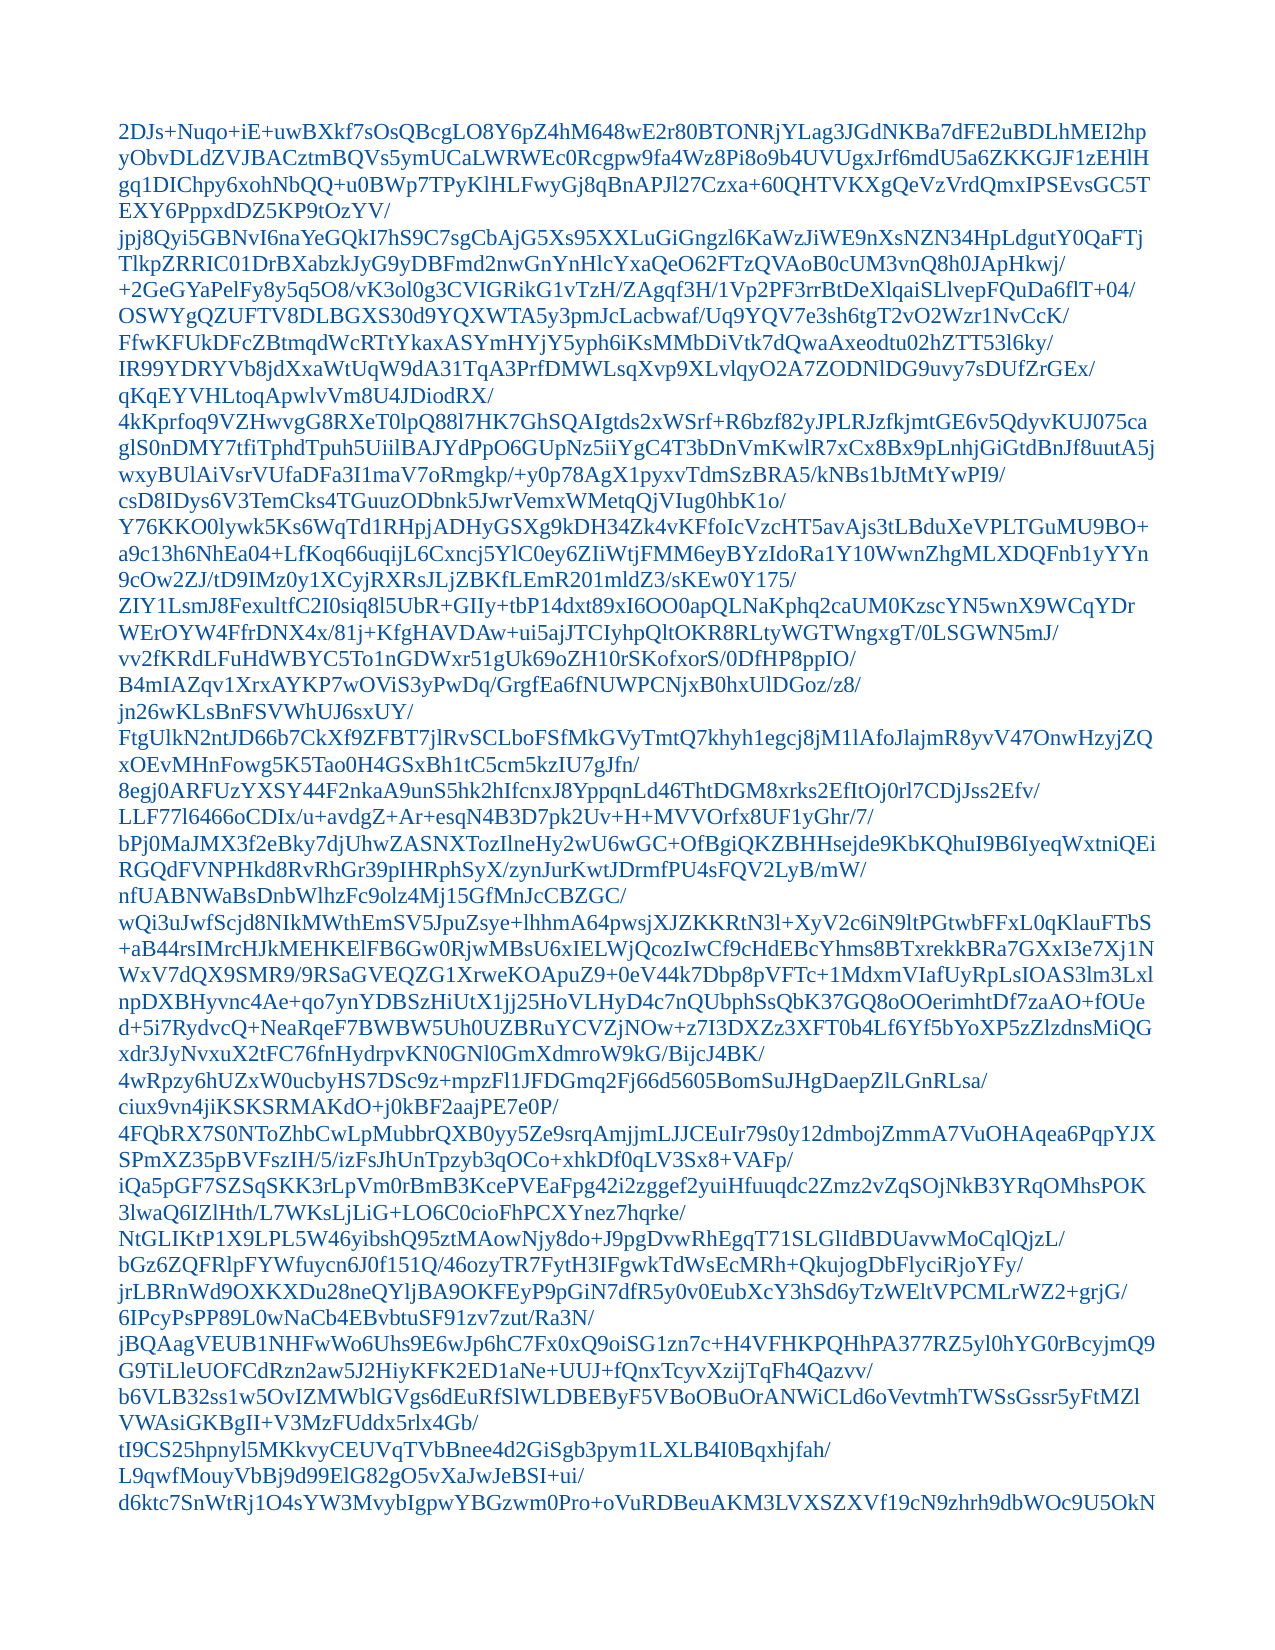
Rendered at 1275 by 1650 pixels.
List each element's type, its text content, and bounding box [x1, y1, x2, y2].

text 2DJs+Nuqo+iE+uwBXkf7sOsQBcgLO8Y6pZ4hM648wE2r80BTONRjYLag3JGdNKBa7dFE2uBDLhMEI2hpyObvDLdZVJBACztmBQVs5ymUCaLWRWEc0Rcgpw9fa4Wz8Pi8o9b4UVUgxJrf6mdU5a6ZKKGJF1zEHlHgq1DIChpy6xohNbQQ+u0BWp7TPyKlHLFwyGj8qBnAPJl27Czxa+60QHTVKXgQeVzVrdQmxIPSEvsGC5TEXY6PppxdDZ5KP9tOzYV/jpj8Qyi5GBNvI6naYeGQkI7hS9C7sgCbAjG5Xs95XXLuGiGngzl6KaWzJiWE9nXsNZN34HpLdgutY0QaFTjTlkpZRRIC01DrBXabzkJyG9yDBFmd2nwGnYnHlcYxaQeO62FTzQVAoB0cUM3vnQ8h0JApHkwj/+2GeGYaPelFy8y5q5O8/vK3ol0g3CVIGRikG1vTzH/ZAgqf3H/1Vp2PF3rrBtDeXlqaiSLlvepFQuDa6flT+04/OSWYgQZUFTV8DLBGXS30d9YQXWTA5y3pmJcLacbwaf/Uq9YQV7e3sh6tgT2vO2Wzr1NvCcK/FfwKFUkDFcZBtmqdWcRTtYkaxASYmHYjY5yph6iKsMMbDiVtk7dQwaAxeodtu02hZTT53l6ky/IR99YDRYVb8jdXxaWtUqW9dA31TqA3PrfDMWLsqXvp9XLvlqyO2A7ZODNlDG9uvy7sDUfZrGEx/qKqEYVHLtoqApwlvVm8U4JDiodRX/4kKprfoq9VZHwvgG8RXeT0lpQ88l7HK7GhSQAIgtds2xWSrf+R6bzf82yJPLRJzfkjmtGE6v5QdyvKUJ075caglS0nDMY7tfiTphdTpuh5UiilBAJYdPpO6GUpNz5iiYgC4T3bDnVmKwlR7xCx8Bx9pLnhjGiGtdBnJf8uutA5jwxyBUlAiVsrVUfaDFa3I1maV7oRmgkp/+y0p78AgX1pyxvTdmSzBRA5/kNBs1bJtMtYwPI9/csD8IDys6V3TemCks4TGuuzODbnk5JwrVemxWMetqQjVIug0hbK1o/Y76KKO0lywk5Ks6WqTd1RHpjADHyGSXg9kDH34Zk4vKFfoIcVzcHT5avAjs3tLBduXeVPLTGuMU9BO+a9c13h6NhEa04+LfKoq66uqijL6Cxncj5YlC0ey6ZIiWtjFMM6eyBYzIdoRa1Y10WwnZhgMLXDQFnb1yYYn9cOw2ZJ/tD9IMz0y1XCyjRXRsJLjZBKfLEmR201mldZ3/sKEw0Y175/ZIY1LsmJ8FexultfC2I0siq8l5UbR+GIIy+tbP14dxt89xI6OO0apQLNaKphq2caUM0KzscYN5wnX9WCqYDrWErOYW4FfrDNX4x/81j+KfgHAVDAw+ui5ajJTCIyhpQltOKR8RLtyWGTWngxgT/0LSGWN5mJ/vv2fKRdLFuHdWBYC5To1nGDWxr51gUk69oZH10rSKofxorS/0DfHP8ppIO/B4mIAZqv1XrxAYKP7wOViS3yPwDq/GrgfEa6fNUWPCNjxB0hxUlDGoz/z8/jn26wKLsBnFSVWhUJ6sxUY/FtgUlkN2ntJD66b7CkXf9ZFBT7jlRvSCLboFSfMkGVyTmtQ7khyh1egcj8jM1lAfoJlajmR8yvV47OnwHzyjZQxOEvMHnFowg5K5Tao0H4GSxBh1tC5cm5kzIU7gJfn/8egj0ARFUzYXSY44F2nkaA9unS5hk2hIfcnxJ8YppqnLd46ThtDGM8xrks2EfItOj0rl7CDjJss2Efv/LLF77l6466oCDIx/u+avdgZ+Ar+esqN4B3D7pk2Uv+H+MVVOrfx8UF1yGhr/7/bPj0MaJMX3f2eBky7djUhwZASNXTozIlneHy2wU6wGC+OfBgiQKZBHHsejde9KbKQhuI9B6IyeqWxtniQEiRGQdFVNPHkd8RvRhGr39pIHRphSyX/zynJurKwtJDrmfPU4sFQV2LyB/mW/nfUABNWaBsDnbWlhzFc9olz4Mj15GfMnJcCBZGC/wQi3uJwfScjd8NIkMWthEmSV5JpuZsye+lhhmA64pwsjXJZKKRtN3l+XyV2c6iN9ltPGtwbFFxL0qKlauFTbS+aB44rsIMrcHJkMEHKElFB6Gw0RjwMBsU6xIELWjQcozIwCf9cHdEBcYhms8BTxrekkBRa7GXxI3e7Xj1NWxV7dQX9SMR9/9RSaGVEQZG1XrweKOApuZ9+0eV44k7Dbp8pVFTc+1MdxmVIafUyRpLsIOAS3lm3LxlnpDXBHyvnc4Ae+qo7ynYDBSzHiUtX1jj25HoVLHyD4c7nQUbphSsQbK37GQ8oOOerimhtDf7zaAO+fOUed+5i7RydvcQ+NeaRqeF7BWBW5Uh0UZBRuYCVZjNOw+z7I3DXZz3XFT0b4Lf6Yf5bYoXP5zZlzdnsMiQGxdr3JyNvxuX2tFC76fnHydrpvKN0GNl0GmXdmroW9kG/BijcJ4BK/4wRpzy6hUZxW0ucbyHS7DSc9z+mpzFl1JFDGmq2Fj66d5605BomSuJHgDaepZlLGnRLsa/ciux9vn4jiKSKSRMAKdO+j0kBF2aajPE7e0P/4FQbRX7S0NToZhbCwLpMubbrQXB0yy5Ze9srqAmjjmLJJCEuIr79s0y12dmbojZmmA7VuOHAqea6PqpYJXSPmXZ35pBVFszIH/5/izFsJhUnTpzyb3qOCo+xhkDf0qLV3Sx8+VAFp/iQa5pGF7SZSqSKK3rLpVm0rBmB3KcePVEaFpg42i2zggef2yuiHfuuqdc2Zmz2vZqSOjNkB3YRqOMhsPOK3lwaQ6IZlHth/L7WKsLjLiG+LO6C0cioFhPCXYnez7hqrke/NtGLIKtP1X9LPL5W46yibshQ95ztMAowNjy8do+J9pgDvwRhEgqT71SLGlIdBDUavwMoCqlQjzL/bGz6ZQFRlpFYWfuycn6J0f151Q/46ozyTR7FytH3IFgwkTdWsEcMRh+QkujogDbFlyciRjoYFy/jrLBRnWd9OXKXDu28neQYljBA9OKFEyP9pGiN7dfR5y0v0EubXcY3hSd6yTzWEltVPCMLrWZ2+grjG/6IPcyPsPP89L0wNaCb4EBvbtuSF91zv7zut/Ra3N/jBQAagVEUB1NHFwWo6Uhs9E6wJp6hC7Fx0xQ9oiSG1zn7c+H4VFHKPQHhPA377RZ5yl0hYG0rBcyjmQ9G9TiLleUOFCdRzn2aw5J2HiyKFK2ED1aNe+UUJ+fQnxTcyvXzijTqFh4Qazvv/b6VLB32ss1w5OvIZMWblGVgs6dEuRfSlWLDBEByF5VBoOBuOrANWiCLd6oVevtmhTWSsGssr5yFtMZlVWAsiGKBgII+V3MzFUddx5rlx4Gb/tI9CS25hpnyl5MKkvyCEUVqTVbBnee4d2GiSgb3pym1LXLB4I0Bqxhjfah/L9qwfMouyVbBj9d99ElG82gO5vXaJwJeBSI+ui/d6ktc7SnWtRj1O4sYW3MvybIgpwYBGzwm0Pro+oVuRDBeuAKM3LVXSZXVf19cN9zhrh9dbWOc9U5OkN [118, 118, 1157, 1515]
